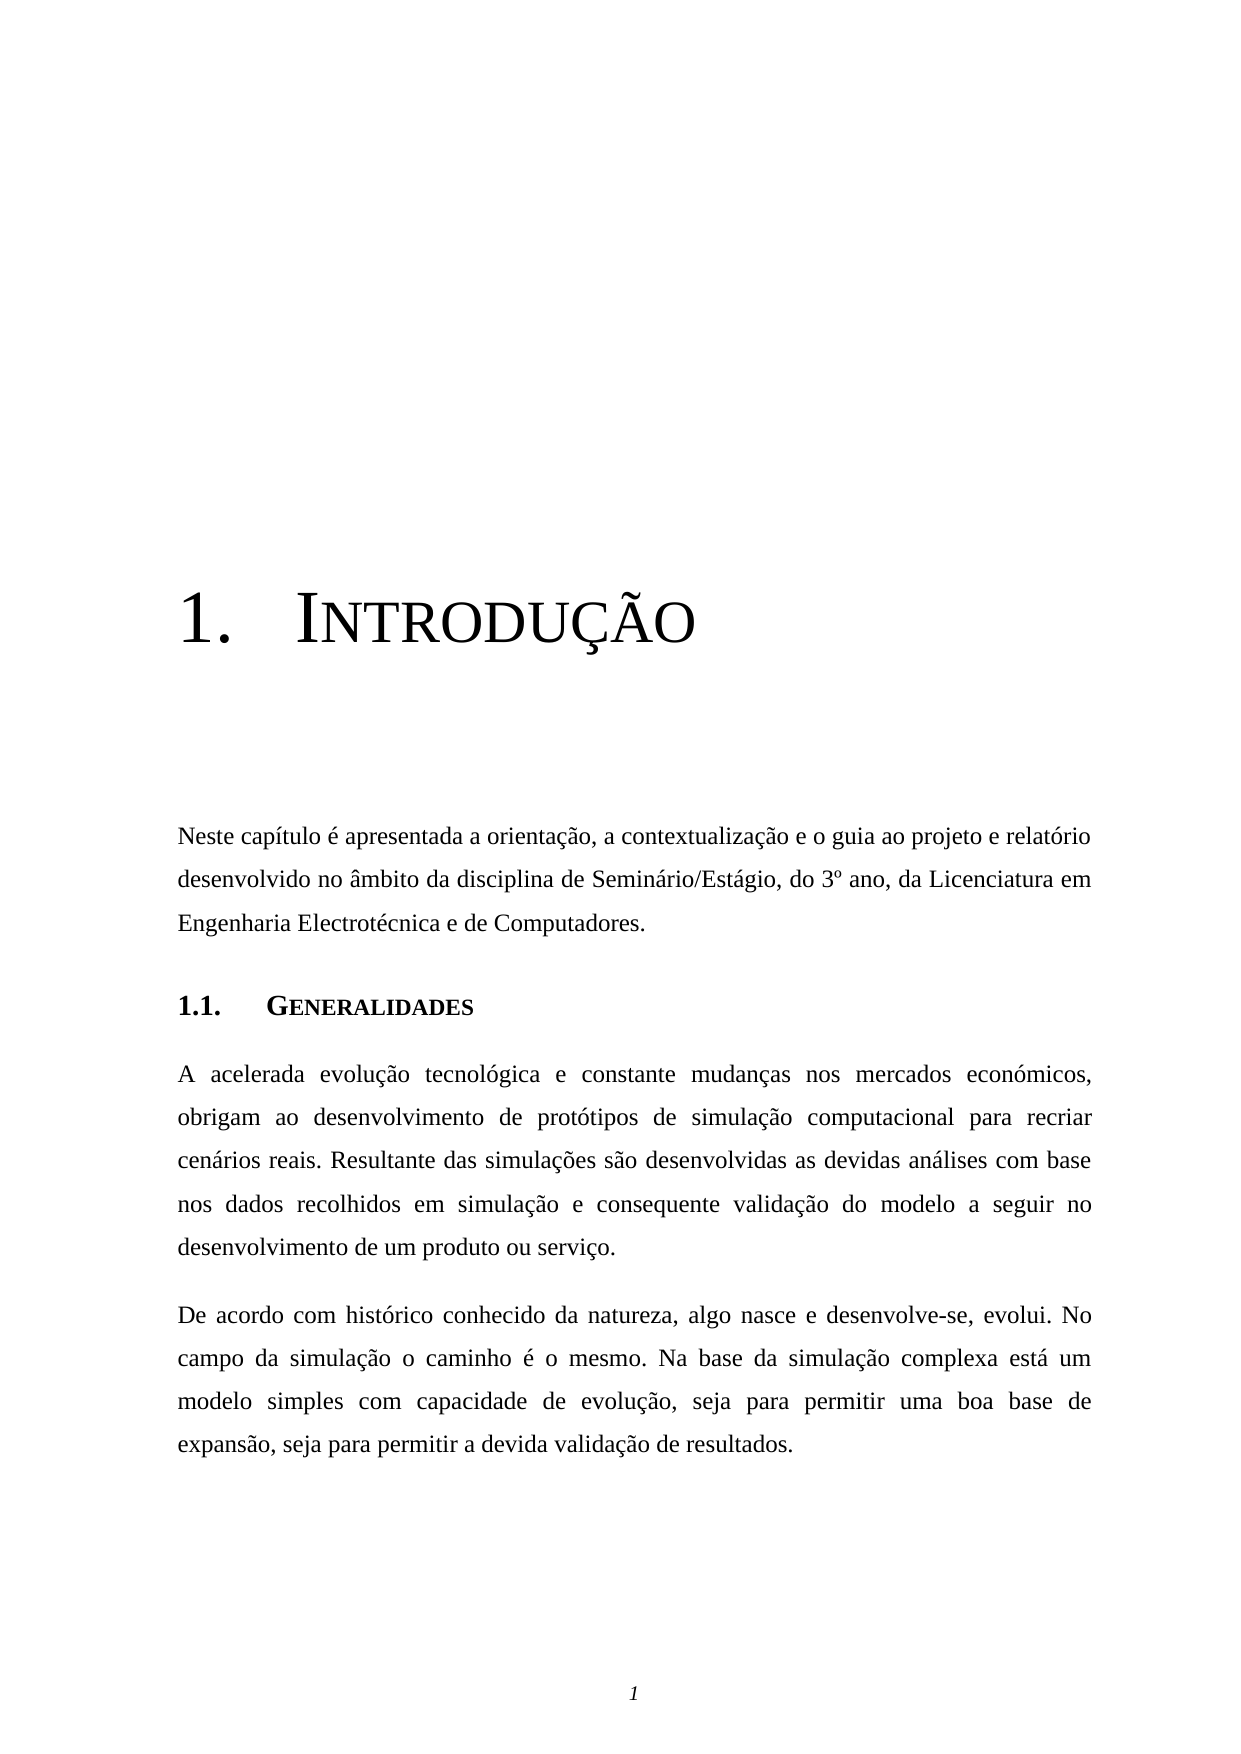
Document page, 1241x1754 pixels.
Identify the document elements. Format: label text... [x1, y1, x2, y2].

list Generalidades [177, 988, 1092, 1022]
text Neste capítulo é apresentada a orientação, a contextualização e o guia ao projeto e relatório desenvolvido no âmbito da disciplina de Seminário/Estágio, do 3º ano, da Licenciatura em Engenharia Electrotécnica e de Computadores. [177, 821, 1092, 936]
text De acordo com histórico conhecido da natureza, algo nasce e desenvolve-se, evolui. No campo da simulação o caminho é o mesmo. Na base da simulação complexa está um modelo simples com capacidade de evolução, seja para permitir uma boa base de expansão, seja para permitir a devida validação de resultados. [177, 1300, 1092, 1458]
list Introdução [177, 573, 1092, 659]
text A acelerada evolução tecnológica e constante mudanças nos mercados económicos, obrigam ao desenvolvimento de protótipos de simulação computacional para recriar cenários reais. Resultante das simulações são desenvolvidas as devidas análises com base nos dados recolhidos em simulação e consequente validação do modelo a seguir no desenvolvimento de um produto ou serviço. [177, 1059, 1092, 1261]
